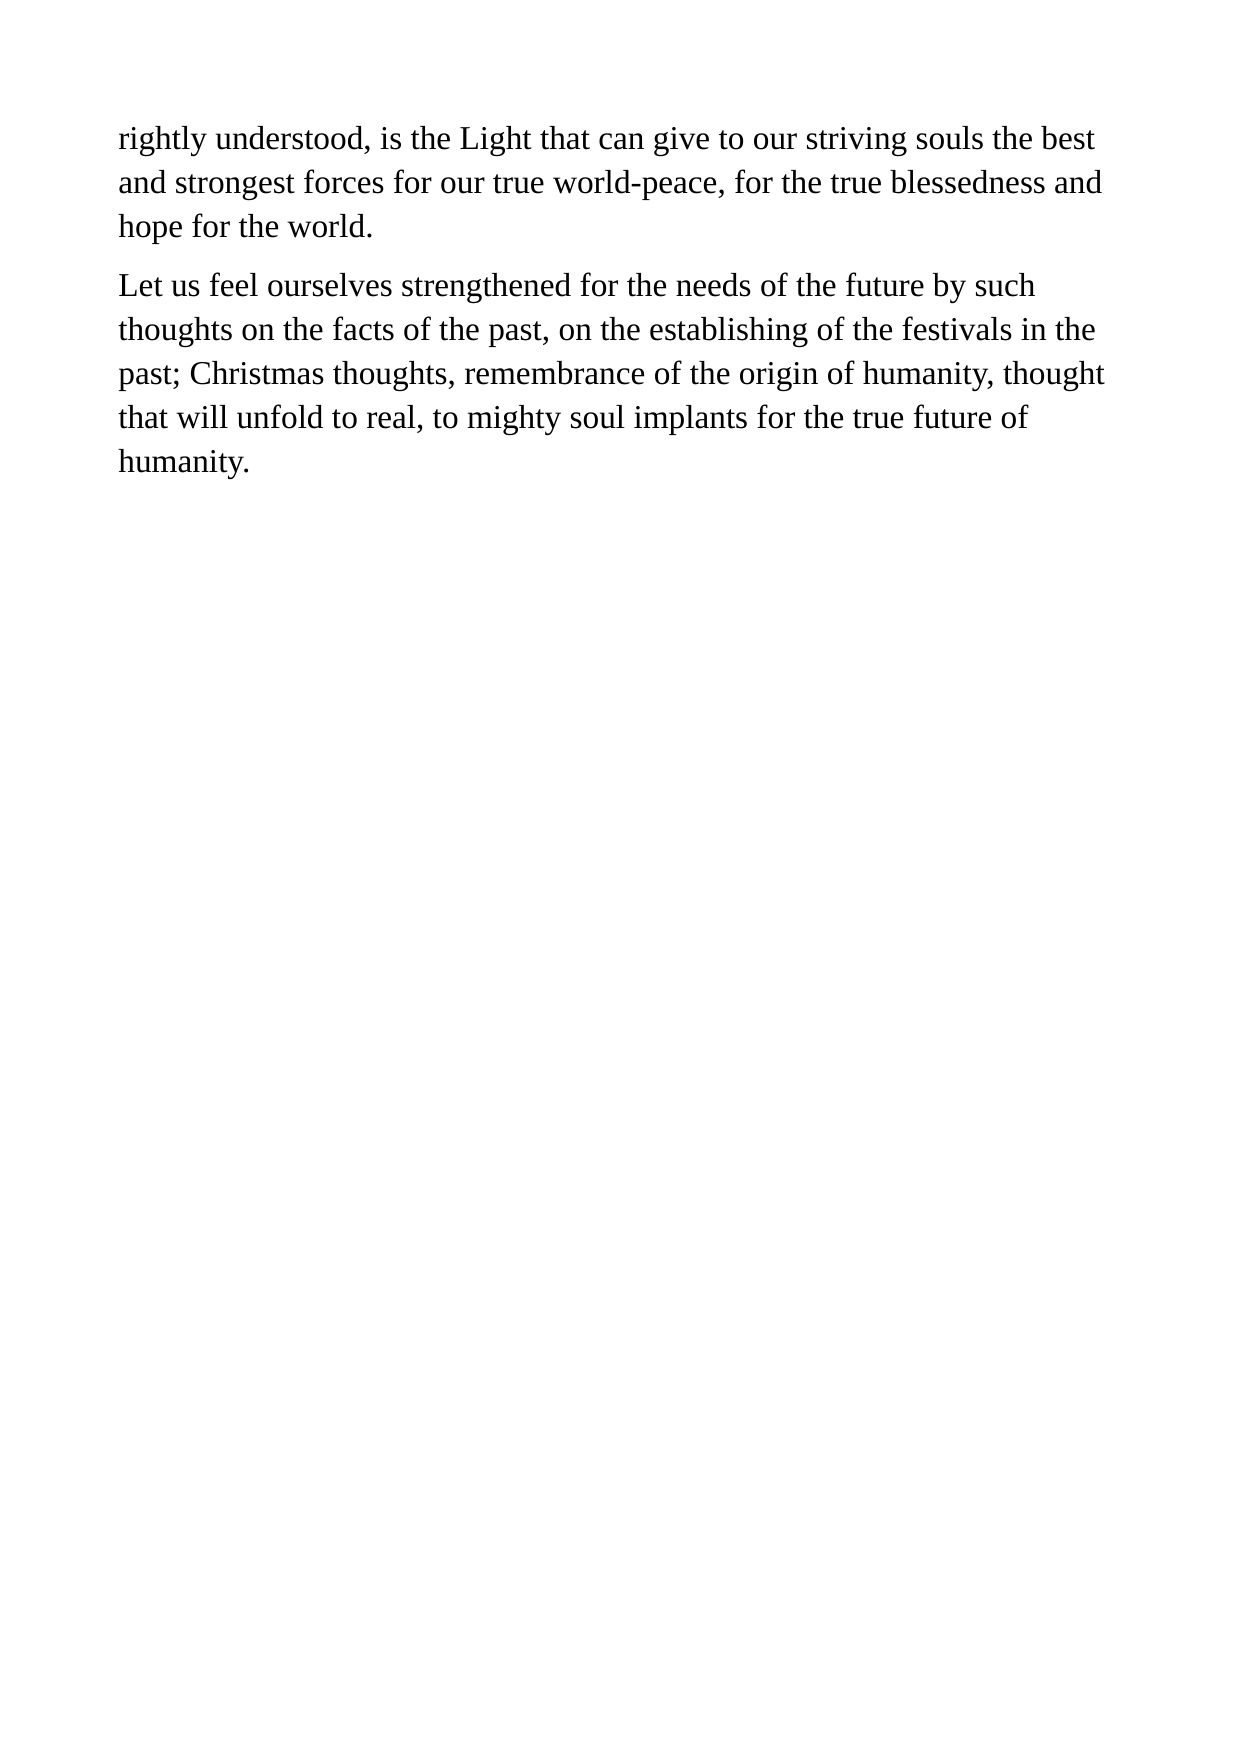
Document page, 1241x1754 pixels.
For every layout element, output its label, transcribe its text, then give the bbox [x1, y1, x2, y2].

text Let us feel ourselves strengthened for the needs of the future by such thoughts on the facts of the past, on the establishing of the festivals in the past; Christmas thoughts, remembrance of the origin of humanity, thought that will unfold to real, to mighty soul implants for the true future of humanity. [118, 265, 1122, 479]
text rightly understood, is the Light that can give to our striving souls the best and strongest forces for our true world-peace, for the true blessedness and hope for the world. [118, 118, 1122, 244]
